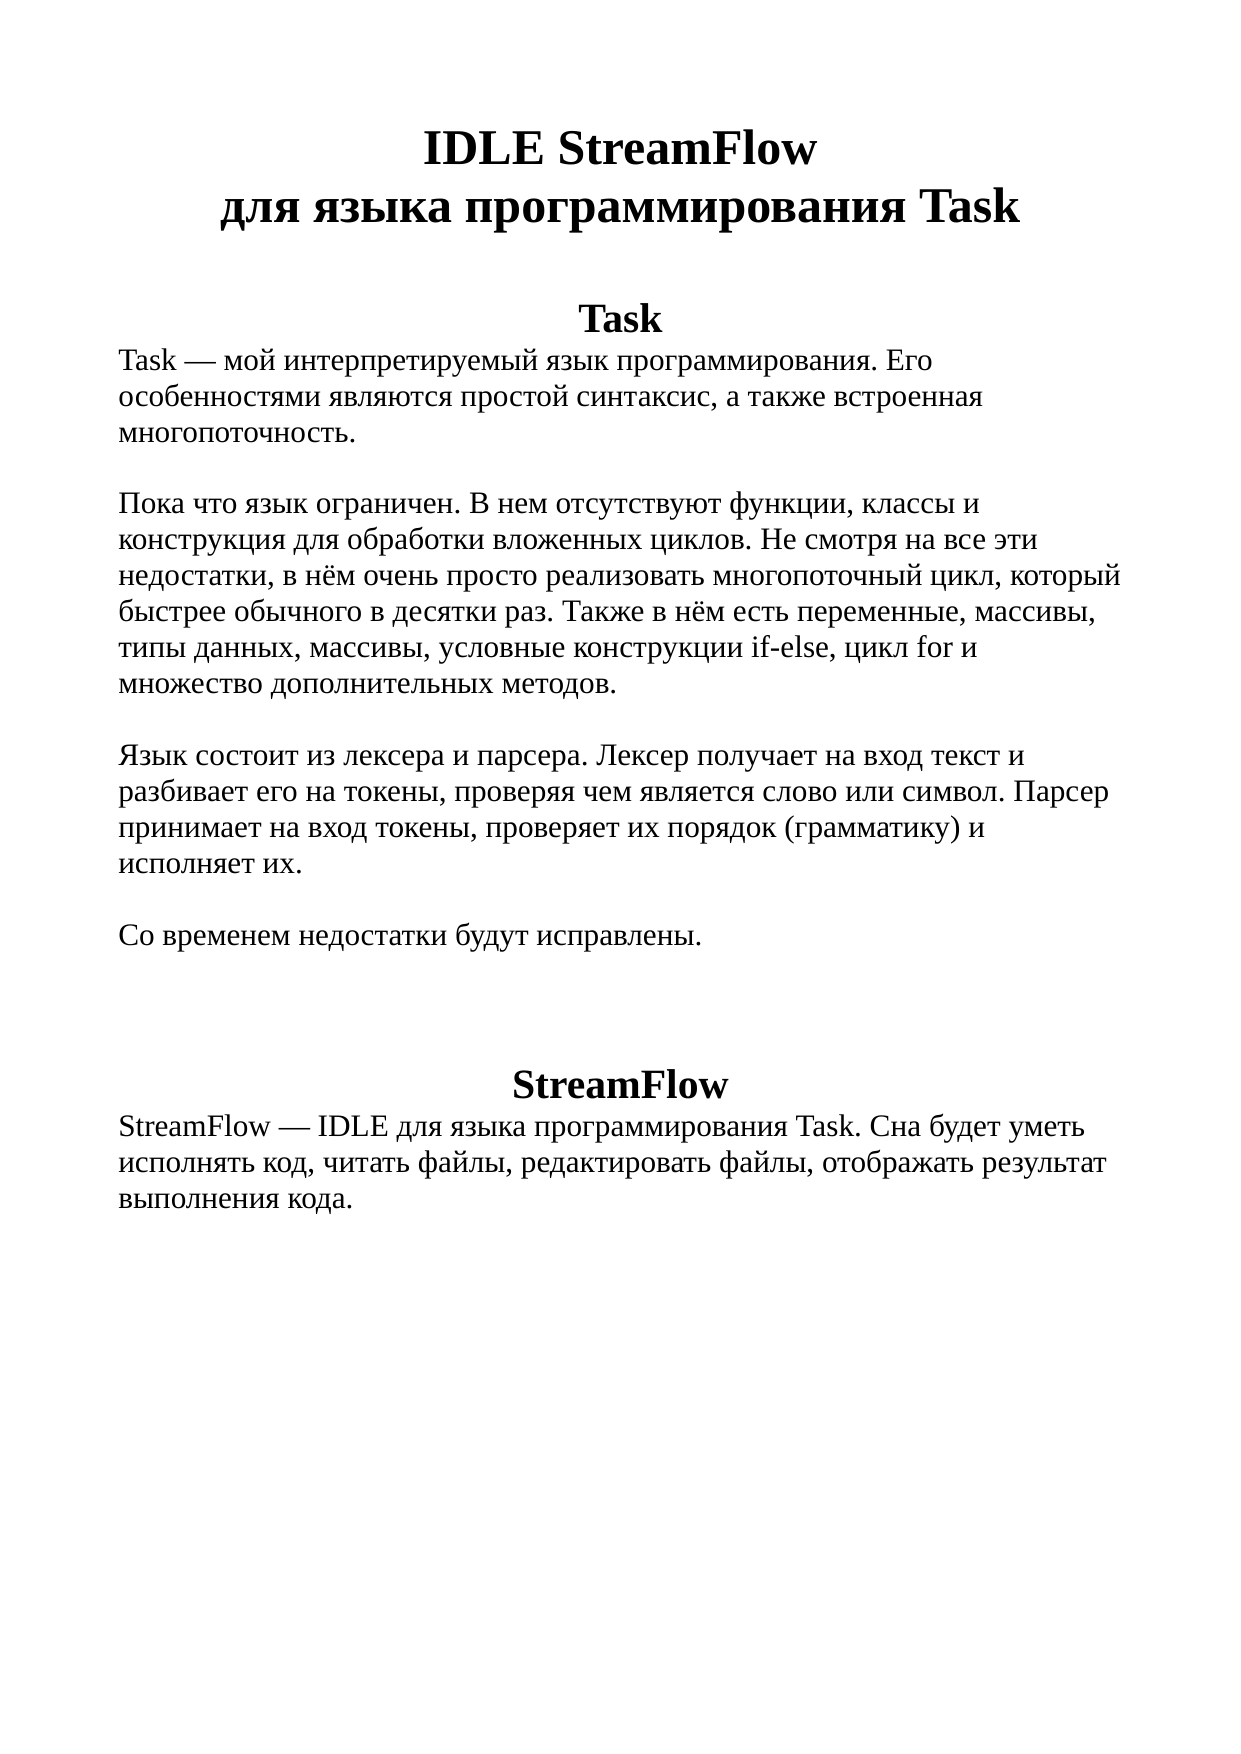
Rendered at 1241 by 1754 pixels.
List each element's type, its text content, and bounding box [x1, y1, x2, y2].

text для языка программирования Task [118, 176, 1122, 233]
text StreamFlow [118, 1060, 1122, 1108]
text Task [118, 293, 1122, 341]
text Пока что язык ограничен. В нем отсутствуют функции, классы и конструкция для обработки вложенных циклов. Не смотря на все эти недостатки, в нём очень просто реализовать многопоточный цикл, который быстрее обычного в десятки раз. Также в нём есть переменные, массивы, типы данных, массивы, условные конструкции if-else, цикл for и множество дополнительных методов. [118, 485, 1122, 700]
text Task — мой интерпретируемый язык программирования. Его особенностями являются простой синтаксис, а также встроенная многопоточность. [118, 341, 1122, 449]
text Со временем недостатки будут исправлены. [118, 916, 1122, 952]
text Язык состоит из лексера и парсера. Лексер получает на вход текст и разбивает его на токены, проверяя чем является слово или символ. Парсер принимает на вход токены, проверяет их порядок (грамматику) и исполняет их. [118, 736, 1122, 880]
text IDLE StreamFlow [118, 118, 1122, 176]
text StreamFlow — IDLE для языка программирования Task. Сна будет уметь исполнять код, читать файлы, редактировать файлы, отображать результат выполнения кода. [118, 1108, 1122, 1215]
